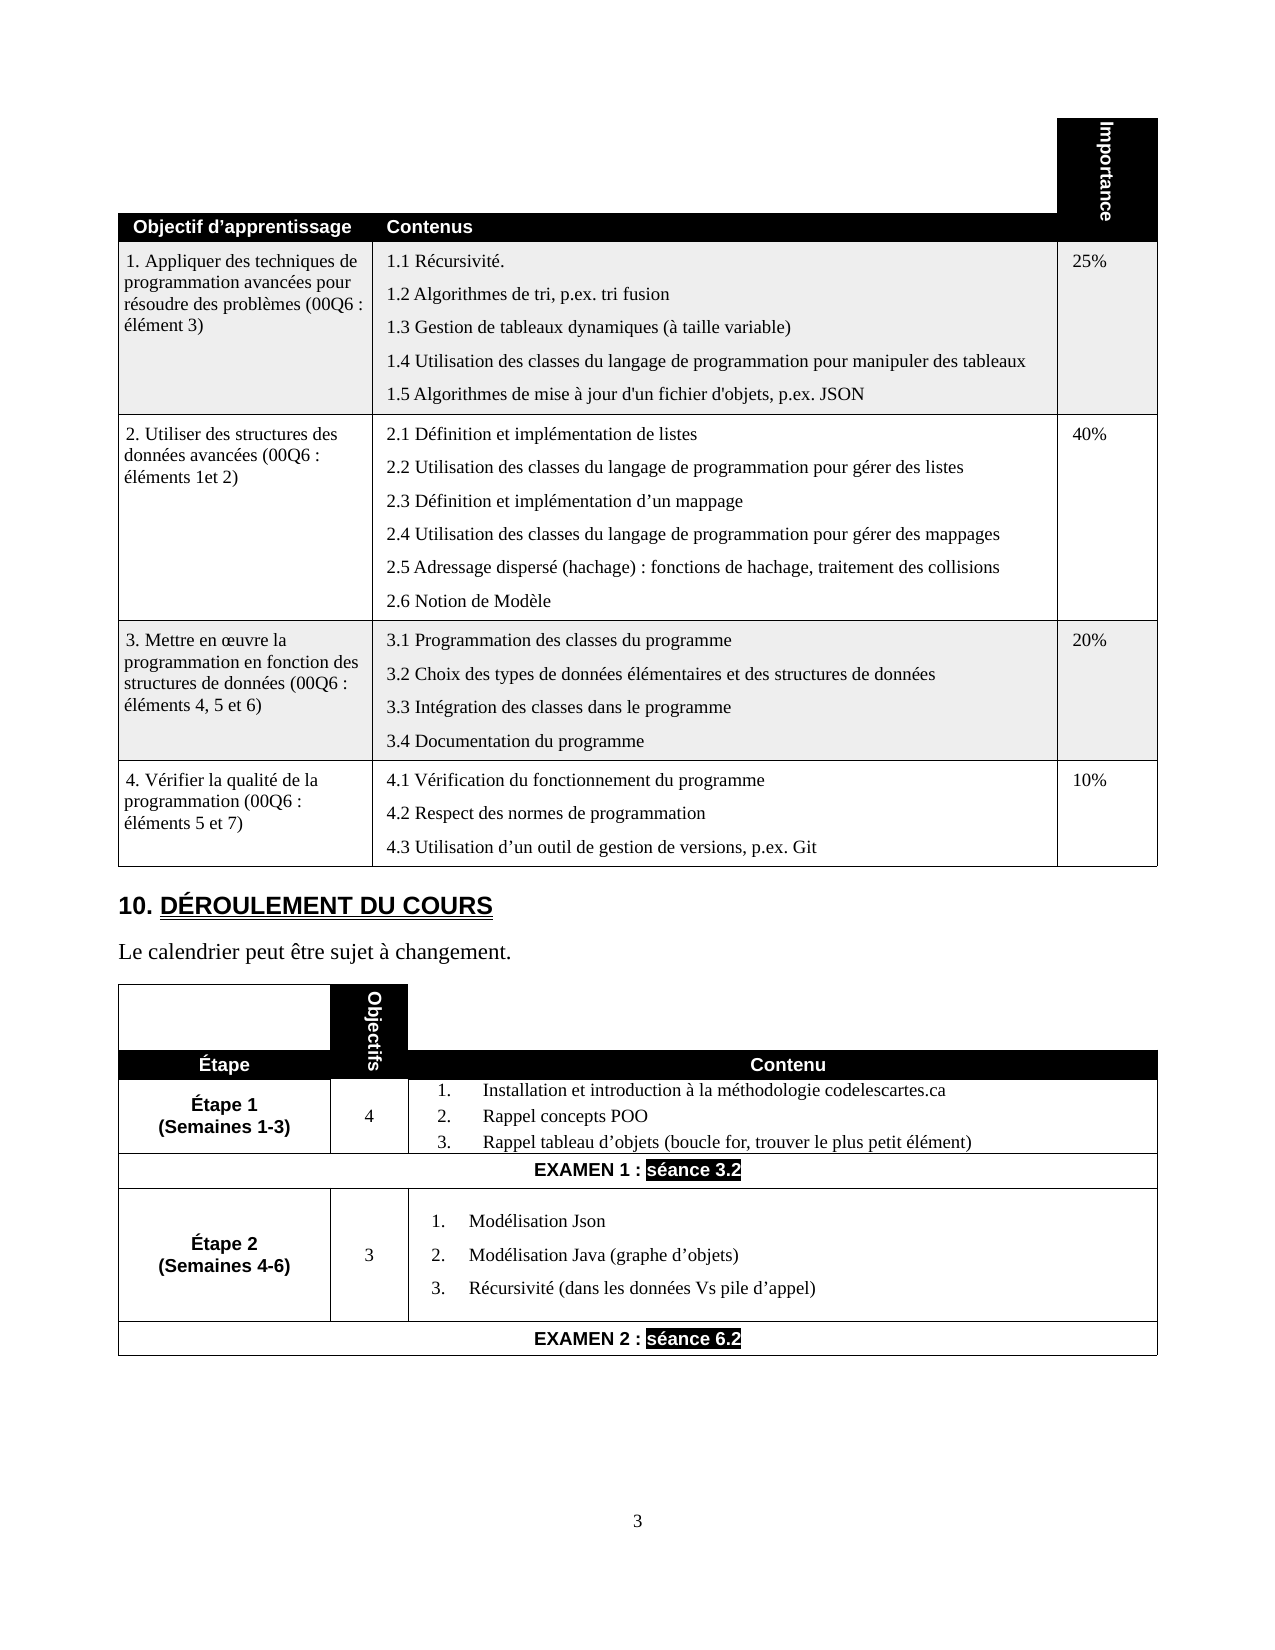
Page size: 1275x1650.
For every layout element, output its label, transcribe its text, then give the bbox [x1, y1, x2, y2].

table_header [372, 118, 1057, 213]
table_cell 3.1 Programmation des classes du programme 3.2 Choix des types de données élémentaires et des structures de données 3.3 Intégration des classes dans le programme 3.4 Documentation du programme [373, 621, 1057, 760]
table_cell Vérifier la qualité de la programmation (00Q6 : éléments 5 et 7) [119, 761, 372, 866]
table_cell 4.1 Vérification du fonctionnement du programme 4.2 Respect des normes de programmation 4.3 Utilisation d’un outil de gestion de versions, p.ex. Git [373, 761, 1057, 866]
text Le calendrier peut être sujet à changement. [118, 938, 1157, 964]
table_header [408, 984, 1157, 1049]
table_cell 4 [331, 1079, 408, 1152]
table_cell 2.1 Définition et implémentation de listes 2.2 Utilisation des classes du langage de programmation pour gérer des listes 2.3 Définition et implémentation d’un mappage 2.4 Utilisation des classes du langage de programmation pour gérer des mappages 2.5 Adressage dispersé (hachage) : fonctions de hachage, traitement des collisions 2.6 Notion de Modèle [373, 415, 1057, 620]
table_cell Contenus [373, 213, 1057, 241]
table_cell EXAMEN 2 : séance 6.2 [119, 1322, 1157, 1355]
table_cell Contenu [408, 1051, 1157, 1079]
table_cell Mettre en œuvre la programmation en fonction des structures de données (00Q6 : éléments 4, 5 et 6) [119, 621, 372, 760]
table_cell Étape 1 (Semaines 1-3) [119, 1080, 330, 1152]
table_cell 3 [331, 1189, 408, 1321]
table_header Objectifs [331, 984, 408, 1079]
table_cell Installation et introduction à la méthodologie codelescartes.ca Rappel concepts POO Rappel tableau d’objets (boucle for, trouver le plus petit élément) [409, 1080, 1157, 1152]
table_cell EXAMEN 1 : séance 3.2 [119, 1154, 1157, 1187]
table_cell 10% [1058, 761, 1157, 866]
table_header Importance [1058, 119, 1157, 241]
table_cell Utiliser des structures des données avancées (00Q6 : éléments 1et 2) [119, 415, 372, 620]
table_header [118, 118, 372, 213]
table_cell Modélisation Json Modélisation Java (graphe d’objets) Récursivité (dans les données Vs pile d’appel) [409, 1189, 1157, 1321]
table_cell 40% [1058, 415, 1157, 620]
table_cell Objectif d’apprentissage [119, 213, 372, 241]
table_cell 1.1 Récursivité. 1.2 Algorithmes de tri, p.ex. tri fusion 1.3 Gestion de tableaux dynamiques (à taille variable) 1.4 Utilisation des classes du langage de programmation pour manipuler des tableaux 1.5 Algorithmes de mise à jour d'un fichier d'objets, p.ex. JSON [373, 242, 1057, 414]
table_cell 25% [1058, 242, 1157, 414]
table_cell Étape [119, 1051, 330, 1079]
table_header [119, 985, 330, 1049]
table_cell Appliquer des techniques de programmation avancées pour résoudre des problèmes (00Q6 : élément 3) [119, 242, 372, 414]
table_cell 20% [1058, 621, 1157, 760]
table_cell Étape 2 (Semaines 4-6) [119, 1189, 330, 1321]
subtitle DÉROULEMENT DU COURS [118, 891, 1157, 920]
